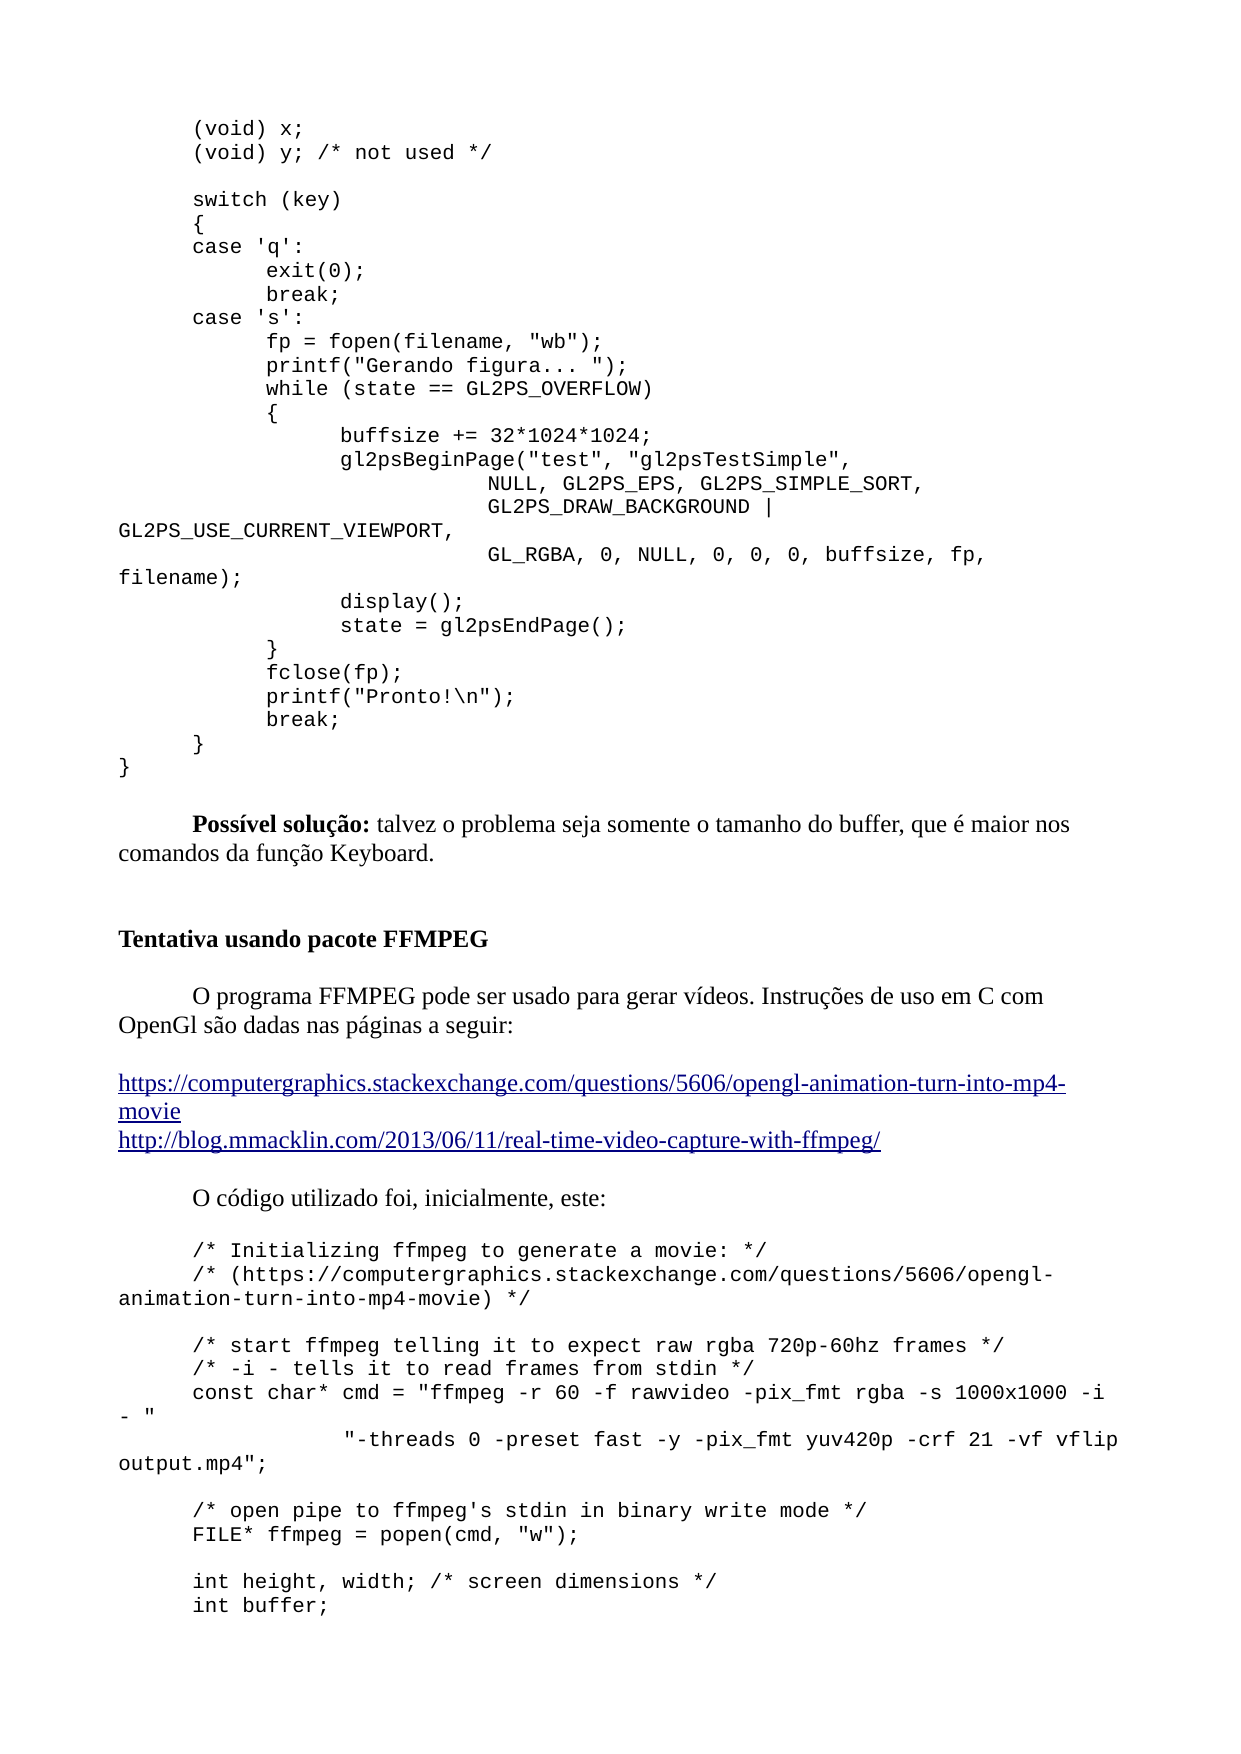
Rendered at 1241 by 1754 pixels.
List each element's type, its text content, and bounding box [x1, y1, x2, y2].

text /* Initializing ffmpeg to generate a movie: */ [118, 1240, 1122, 1264]
text NULL, GL2PS_EPS, GL2PS_SIMPLE_SORT, [118, 473, 1122, 496]
text (void) y; /* not used */ [118, 142, 1122, 165]
text { [118, 402, 1122, 426]
text } [118, 733, 1122, 757]
text break; [118, 284, 1122, 307]
text Tentativa usando pacote FFMPEG [118, 924, 1122, 953]
text "-threads 0 -preset fast -y -pix_fmt yuv420p -crf 21 -vf vflip output.mp4"; [118, 1429, 1122, 1477]
text /* start ffmpeg telling it to expect raw rgba 720p-60hz frames */ [118, 1335, 1122, 1358]
text while (state == GL2PS_OVERFLOW) [118, 378, 1122, 402]
text GL2PS_DRAW_BACKGROUND | GL2PS_USE_CURRENT_VIEWPORT, [118, 496, 1122, 544]
text http://blog.mmacklin.com/2013/06/11/real-time-video-capture-with-ffmpeg/ [118, 1125, 1122, 1154]
text GL_RGBA, 0, NULL, 0, 0, 0, buffsize, fp, filename); [118, 544, 1122, 591]
text int height, width; /* screen dimensions */ [118, 1571, 1122, 1595]
text break; [118, 709, 1122, 733]
text switch (key) [118, 189, 1122, 213]
text } [118, 638, 1122, 662]
text buffsize += 32*1024*1024; [118, 426, 1122, 449]
text fclose(fp); [118, 662, 1122, 686]
text exit(0); [118, 260, 1122, 284]
text } [118, 757, 1122, 780]
text /* -i - tells it to read frames from stdin */ [118, 1358, 1122, 1382]
text O programa FFMPEG pode ser usado para gerar vídeos. Instruções de uso em C com OpenGl são dadas nas páginas a seguir: [118, 981, 1122, 1039]
text { [118, 213, 1122, 236]
text FILE* ffmpeg = popen(cmd, "w"); [118, 1524, 1122, 1548]
text case 'q': [118, 236, 1122, 260]
text printf("Pronto!\n"); [118, 686, 1122, 709]
text fp = fopen(filename, "wb"); [118, 331, 1122, 354]
text case 's': [118, 307, 1122, 331]
text int buffer; [118, 1595, 1122, 1618]
text gl2psBeginPage("test", "gl2psTestSimple", [118, 449, 1122, 473]
text /* open pipe to ffmpeg's stdin in binary write mode */ [118, 1500, 1122, 1524]
text Possível solução: talvez o problema seja somente o tamanho do buffer, que é maior nos comandos da função Keyboard. [118, 809, 1122, 866]
text printf("Gerando figura... "); [118, 354, 1122, 378]
text (void) x; [118, 118, 1122, 142]
text https://computergraphics.stackexchange.com/questions/5606/opengl-animation-turn-into-mp4-movie [118, 1068, 1122, 1125]
text O código utilizado foi, inicialmente, este: [118, 1183, 1122, 1211]
text state = gl2psEndPage(); [118, 615, 1122, 638]
text /* (https://computergraphics.stackexchange.com/questions/5606/opengl-animation-turn-into-mp4-movie) */ [118, 1264, 1122, 1311]
text const char* cmd = "ffmpeg -r 60 -f rawvideo -pix_fmt rgba -s 1000x1000 -i - " [118, 1382, 1122, 1429]
text display(); [118, 591, 1122, 615]
